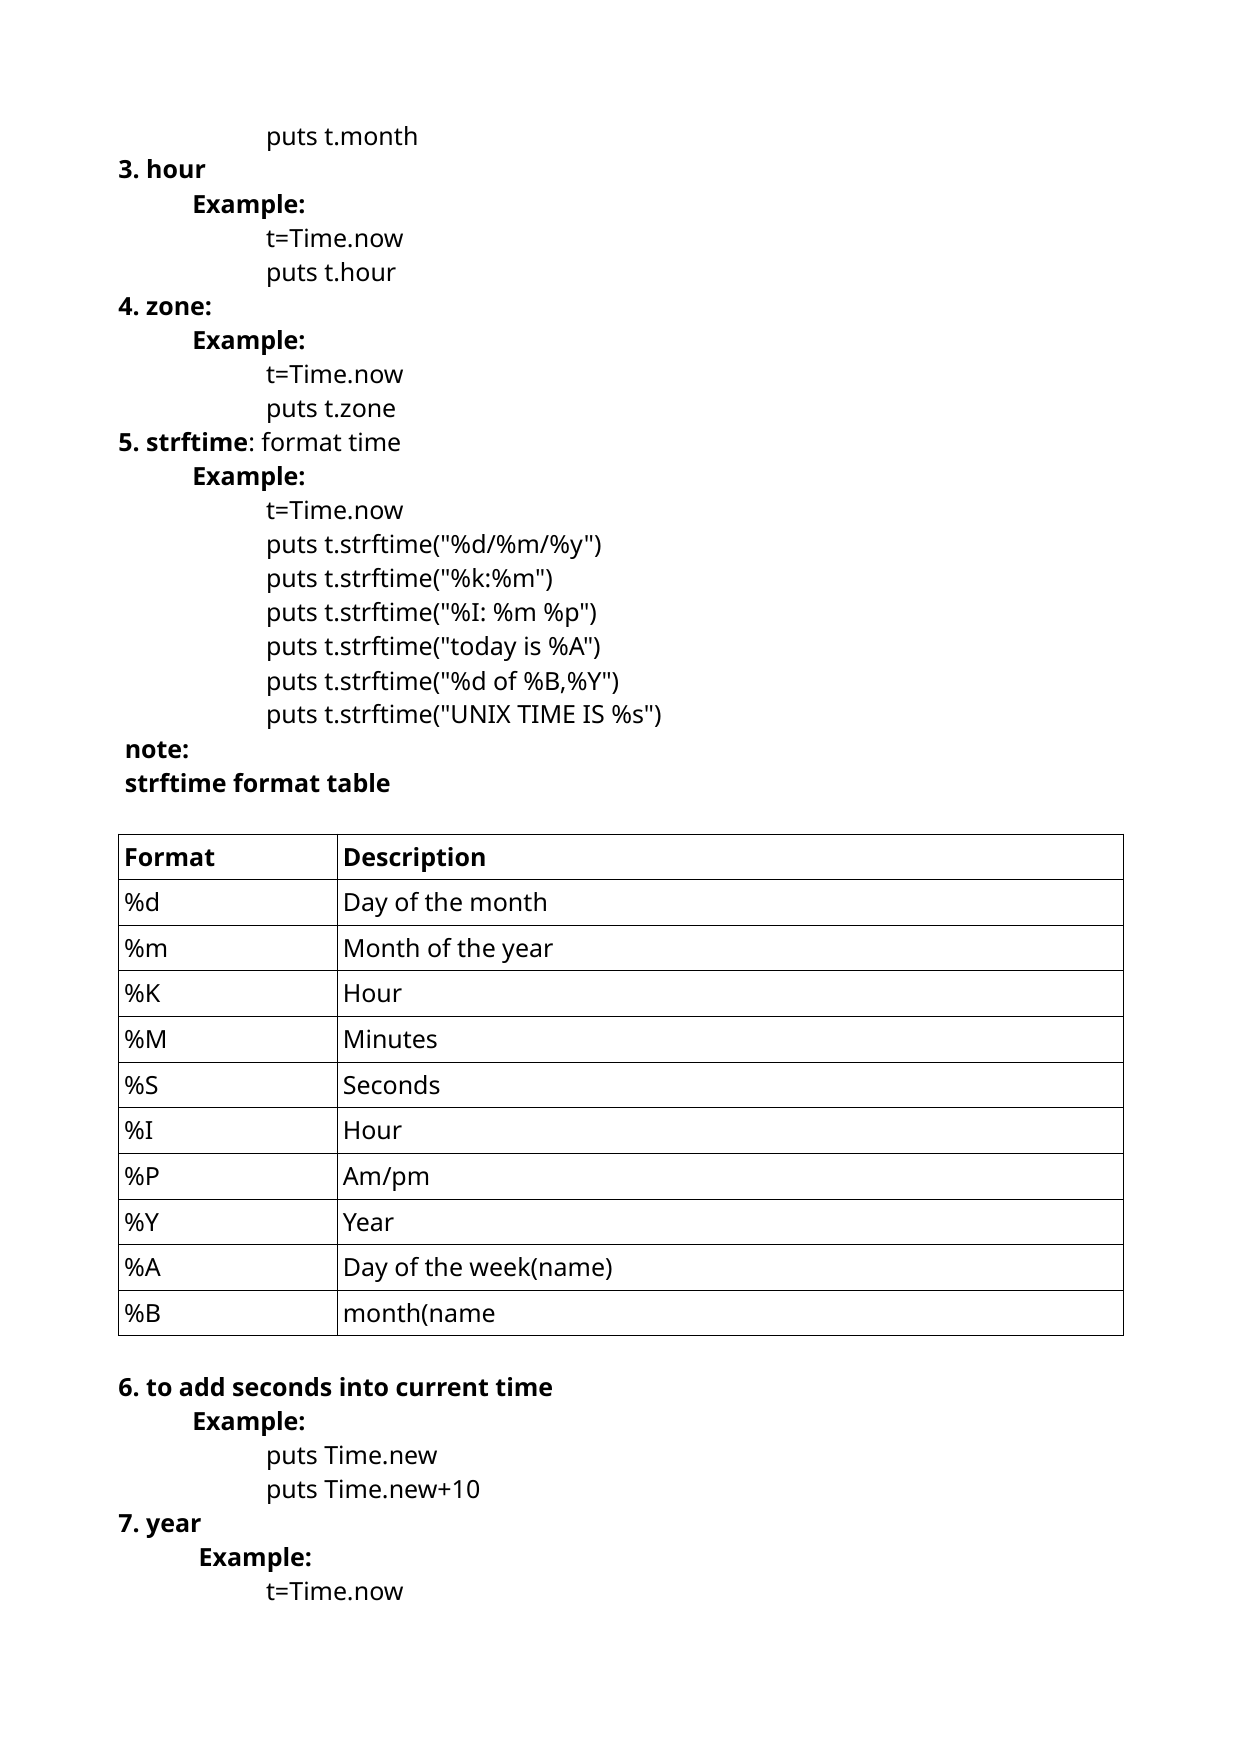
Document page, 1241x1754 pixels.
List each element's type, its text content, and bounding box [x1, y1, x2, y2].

text puts t.zone [118, 391, 1122, 425]
text 4. zone: [118, 288, 1122, 322]
table_cell Hour [338, 1108, 1123, 1153]
table_header Format [119, 835, 337, 879]
text puts t.strftime("UNIX TIME IS %s") [118, 697, 1122, 731]
table_cell Minutes [338, 1017, 1123, 1062]
table_cell Year [338, 1200, 1123, 1244]
text puts t.strftime("today is %A") [118, 629, 1122, 663]
text strftime format table [118, 765, 1122, 799]
table_cell %A [119, 1245, 337, 1290]
table_cell %B [119, 1291, 337, 1335]
text 3. hour [118, 152, 1122, 186]
table_cell %Y [119, 1200, 337, 1244]
text Example: [118, 186, 1122, 220]
text puts t.month [118, 118, 1122, 152]
table_cell month(name [338, 1291, 1123, 1335]
text 5. strftime: format time [118, 425, 1122, 459]
table_cell Seconds [338, 1063, 1123, 1107]
text t=Time.now [118, 493, 1122, 527]
table_cell Day of the week(name) [338, 1245, 1123, 1290]
text puts Time.new+10 [118, 1472, 1122, 1506]
text puts t.strftime("%I: %m %p") [118, 595, 1122, 629]
text t=Time.now [118, 220, 1122, 254]
table_cell %d [119, 880, 337, 925]
text puts t.strftime("%d/%m/%y") [118, 527, 1122, 561]
text puts t.hour [118, 254, 1122, 288]
table_cell Hour [338, 971, 1123, 1016]
table_cell %S [119, 1063, 337, 1107]
text t=Time.now [118, 1574, 1122, 1608]
table_cell Am/pm [338, 1154, 1123, 1198]
text puts t.strftime("%k:%m") [118, 561, 1122, 595]
table_cell %M [119, 1017, 337, 1062]
text puts t.strftime("%d of %B,%Y") [118, 663, 1122, 697]
text note: [118, 731, 1122, 765]
table_header Description [338, 835, 1123, 879]
table_cell %P [119, 1154, 337, 1198]
text Example: [118, 1540, 1122, 1574]
table_cell %I [119, 1108, 337, 1153]
text 7. year [118, 1506, 1122, 1540]
table_cell %K [119, 971, 337, 1016]
table_cell %m [119, 926, 337, 970]
text Example: [118, 459, 1122, 493]
table_cell Day of the month [338, 880, 1123, 925]
text t=Time.now [118, 357, 1122, 391]
text puts Time.new [118, 1438, 1122, 1472]
text 6. to add seconds into current time [118, 1369, 1122, 1403]
table_cell Month of the year [338, 926, 1123, 970]
text Example: [118, 1403, 1122, 1438]
text Example: [118, 322, 1122, 357]
